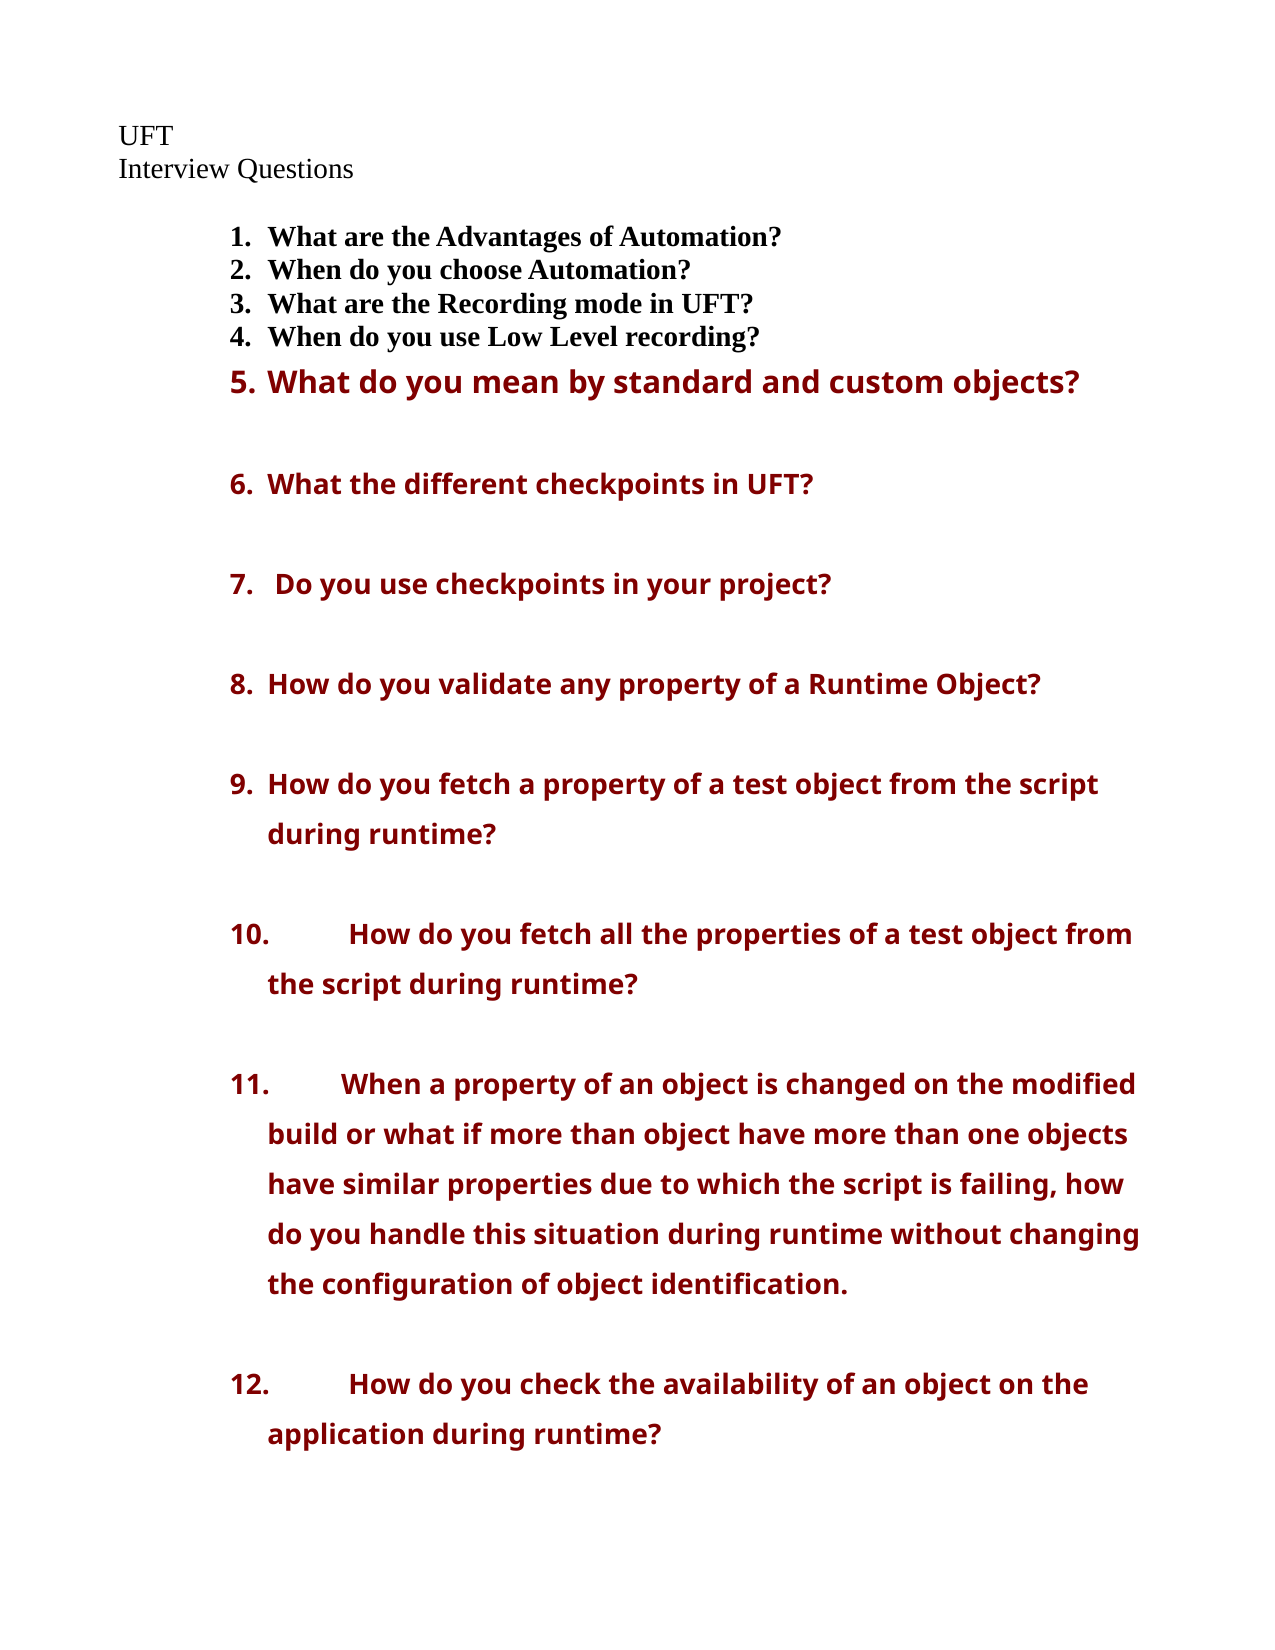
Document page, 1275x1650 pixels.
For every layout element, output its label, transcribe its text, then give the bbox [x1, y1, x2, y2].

list How do you fetch a property of a test object from the script during runtime? [229, 753, 1157, 853]
list What are the Advantages of Automation? [229, 219, 1157, 252]
list How do you fetch all the properties of a test object from the script during runtime? [229, 903, 1157, 1003]
list What are the Recording mode in UFT? [229, 286, 1157, 319]
list When do you use Low Level recording? [229, 319, 1157, 353]
list How do you validate any property of a Runtime Object? [229, 653, 1157, 703]
text UFT [118, 118, 1157, 152]
list What do you mean by standard and custom objects? [229, 353, 1157, 403]
text Interview Questions [118, 152, 1157, 185]
list When do you choose Automation? [229, 252, 1157, 286]
list How do you check the availability of an object on the application during runtime? [229, 1353, 1157, 1453]
list When a property of an object is changed on the modified build or what if more than object have more than one objects have similar properties due to which the script is failing, how do you handle this situation during runtime without changing the configuration of object identification. [229, 1053, 1157, 1303]
list What the different checkpoints in UFT? [229, 453, 1157, 503]
list Do you use checkpoints in your project? [229, 553, 1157, 603]
